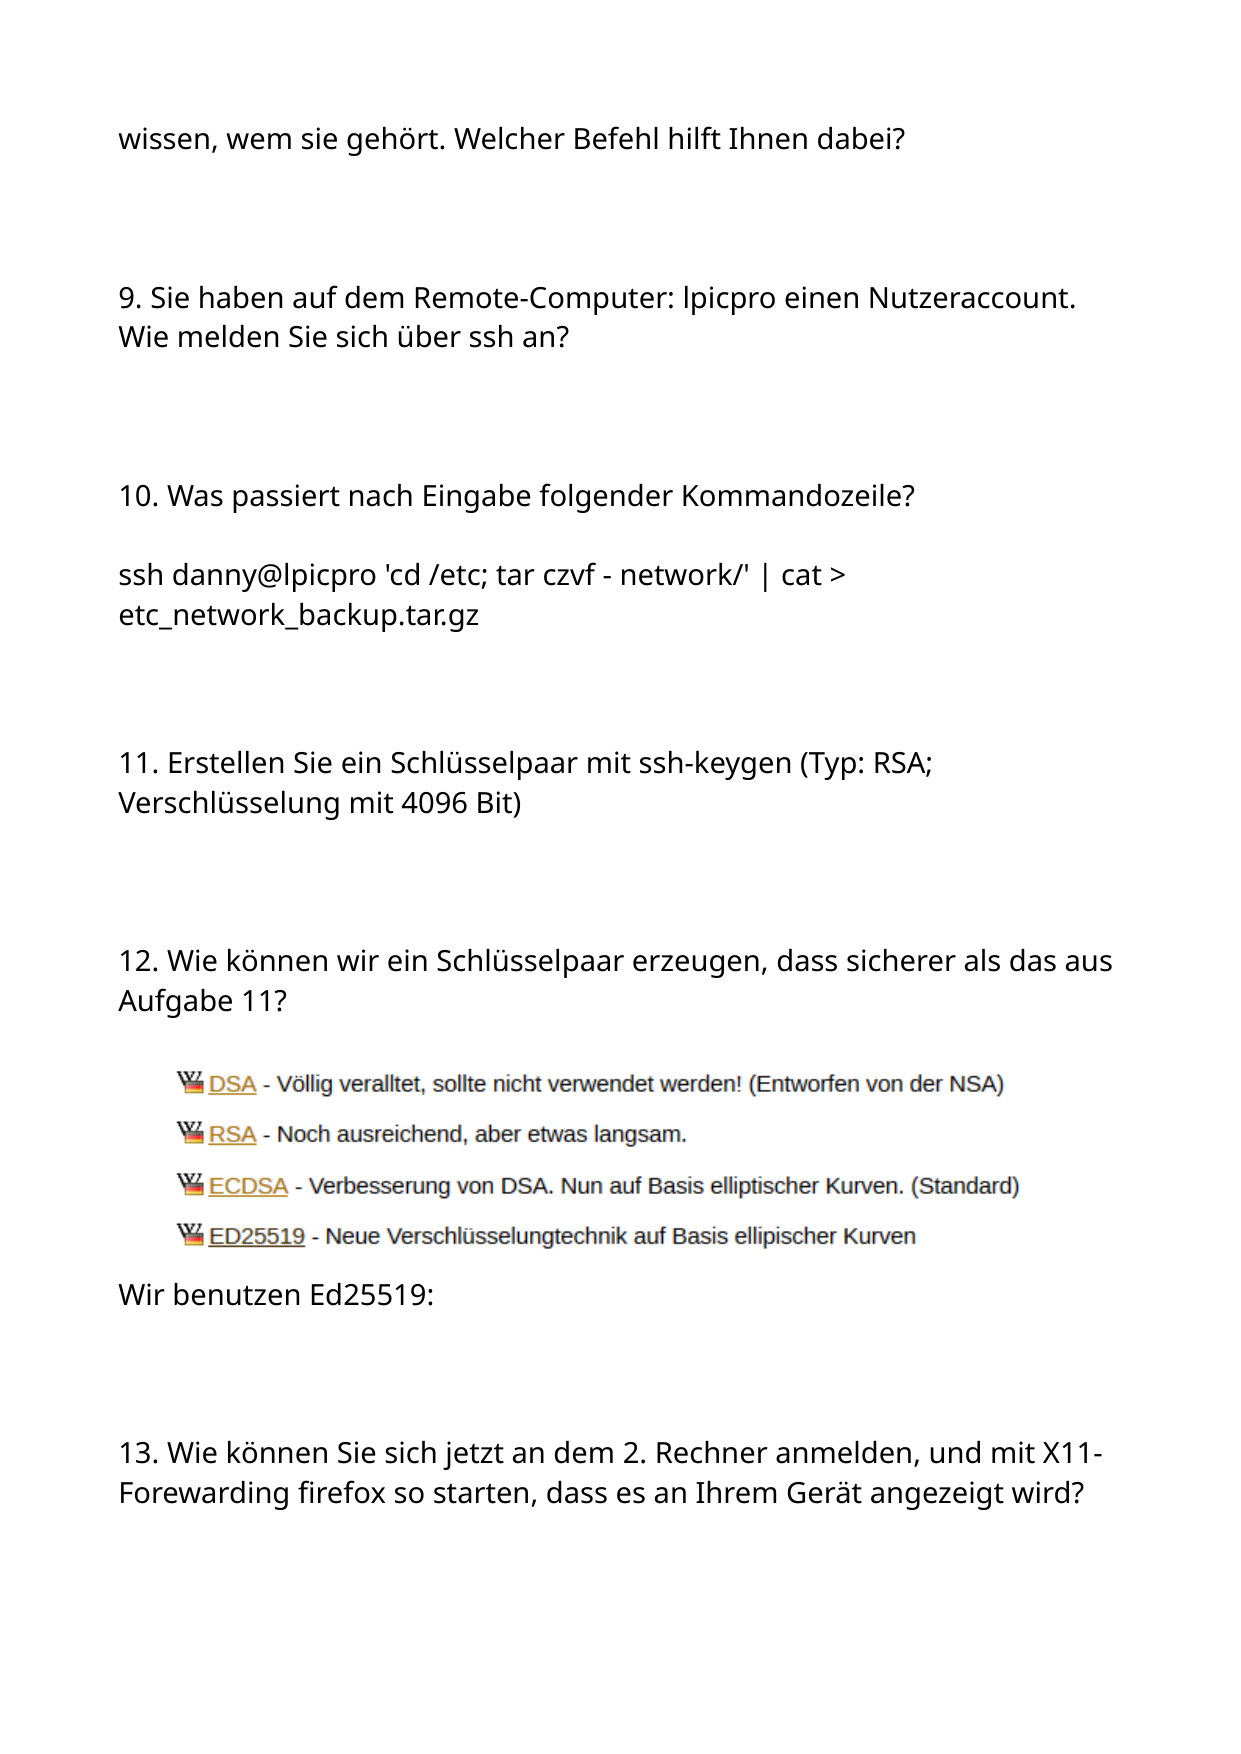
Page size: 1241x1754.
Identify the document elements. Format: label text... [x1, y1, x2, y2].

picture [160, 1059, 1081, 1274]
text 11. Erstellen Sie ein Schlüsselpaar mit ssh-keygen (Typ: RSA; Verschlüsselung mit 4096 Bit) [118, 742, 1122, 822]
text wissen, wem sie gehört. Welcher Befehl hilft Ihnen dabei? 9. Sie haben auf dem Remote-Computer: lpicpro einen Nutzeraccount. Wie melden Sie sich über ssh an? 10. Was passiert nach Eingabe folgender Kommandozeile? ssh danny@lpicpro 'cd /etc; tar czvf - network/' | cat > etc_network_backup.tar.gz [118, 118, 1122, 702]
text 13. Wie können Sie sich jetzt an dem 2. Rechner anmelden, und mit X11-Forewarding firefox so starten, dass es an Ihrem Gerät angezeigt wird? [118, 1432, 1122, 1631]
text Wir benutzen Ed25519: [118, 1060, 1122, 1432]
text 12. Wie können wir ein Schlüsselpaar erzeugen, dass sicherer als das aus Aufgabe 11? [118, 822, 1122, 1020]
